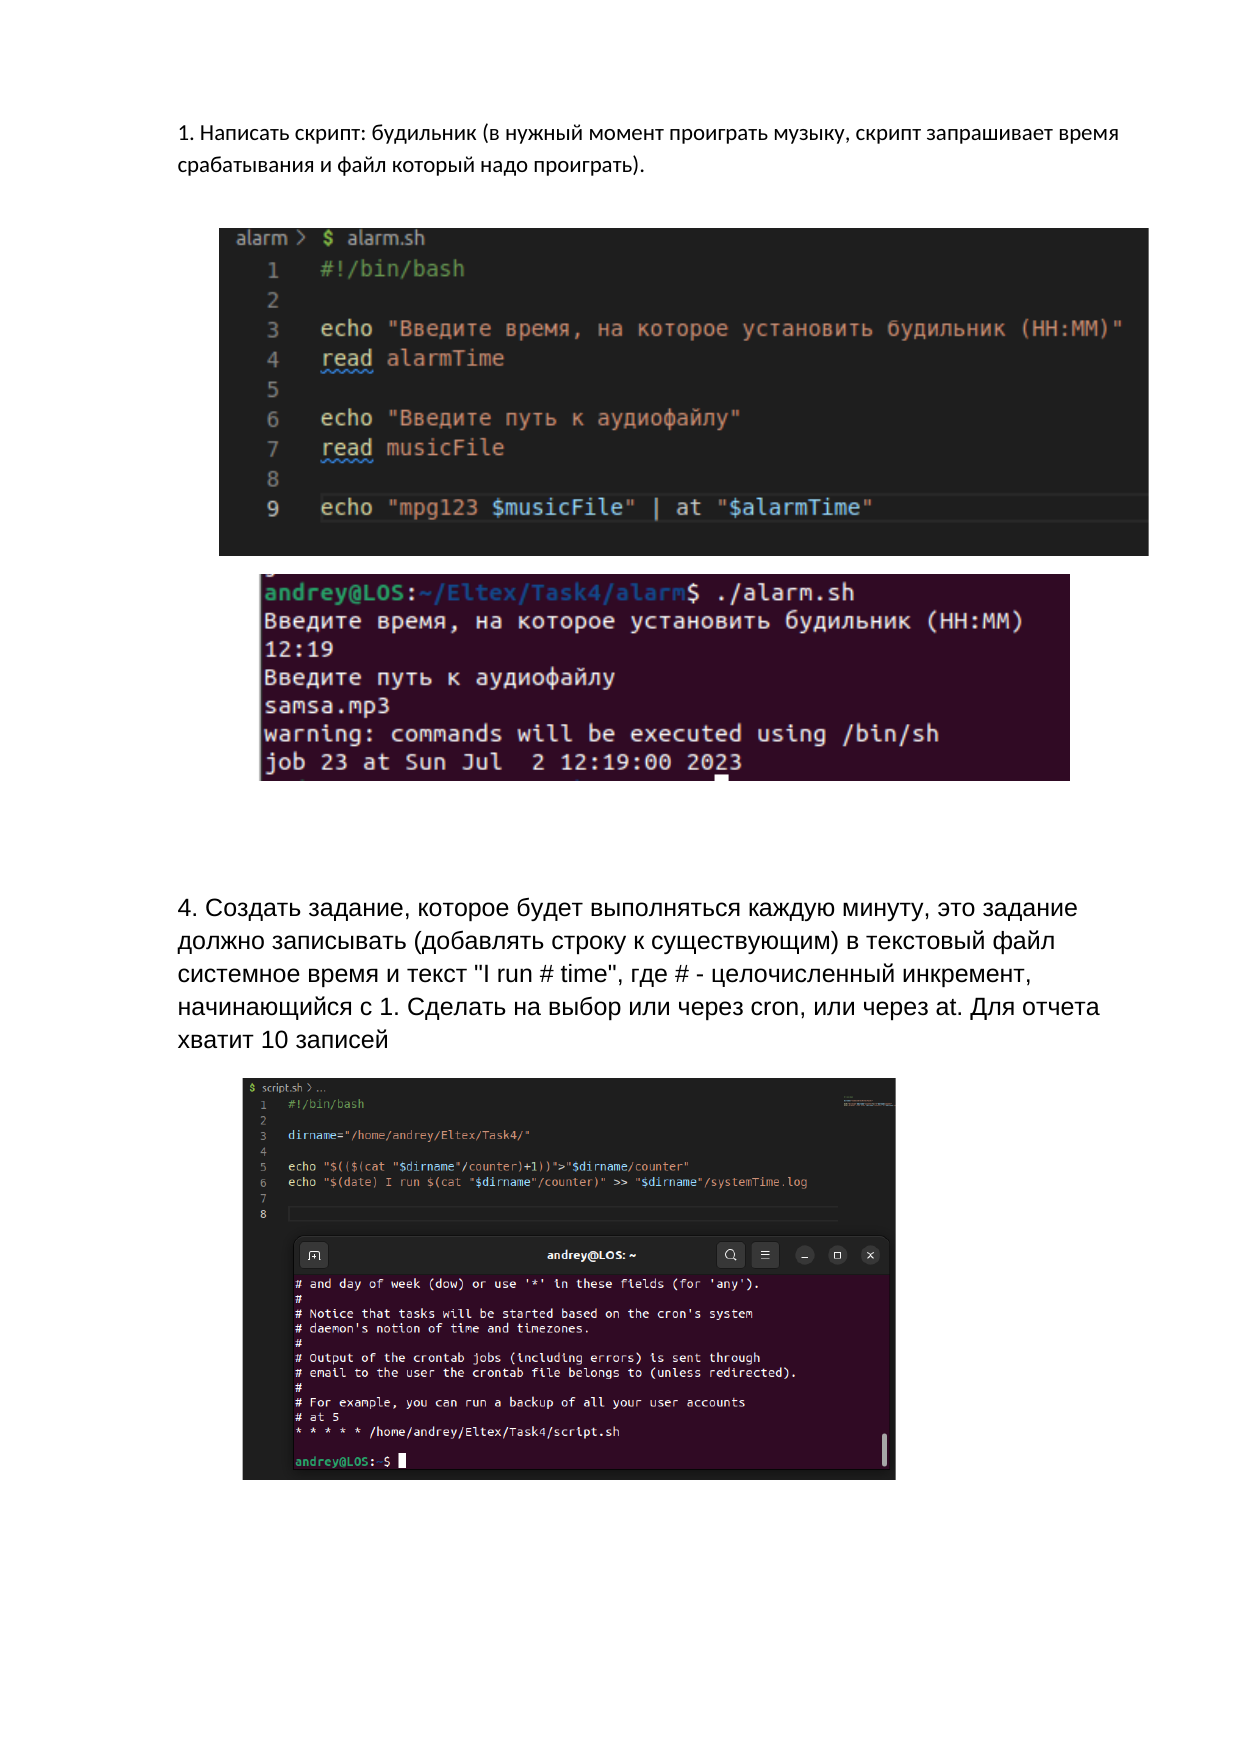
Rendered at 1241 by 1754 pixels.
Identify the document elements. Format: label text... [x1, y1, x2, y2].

picture [219, 228, 1149, 556]
picture [242, 1078, 896, 1480]
text 4. Создать задание, которое будет выполняться каждую минуту, это задание должно записывать (добавлять строку к существующим) в текстовый файл системное время и текст "I run # time", где # - целочисленный инкремент, начинающийся с 1. Сделать на выбор или через cron, или через at. Для отчета хватит 10 записей [177, 893, 1152, 1053]
text 1. Написать скрипт: будильник (в нужный момент проиграть музыку, скрипт запрашивает время срабатывания и файл который надо проиграть). [177, 118, 1152, 178]
picture [258, 574, 1070, 781]
